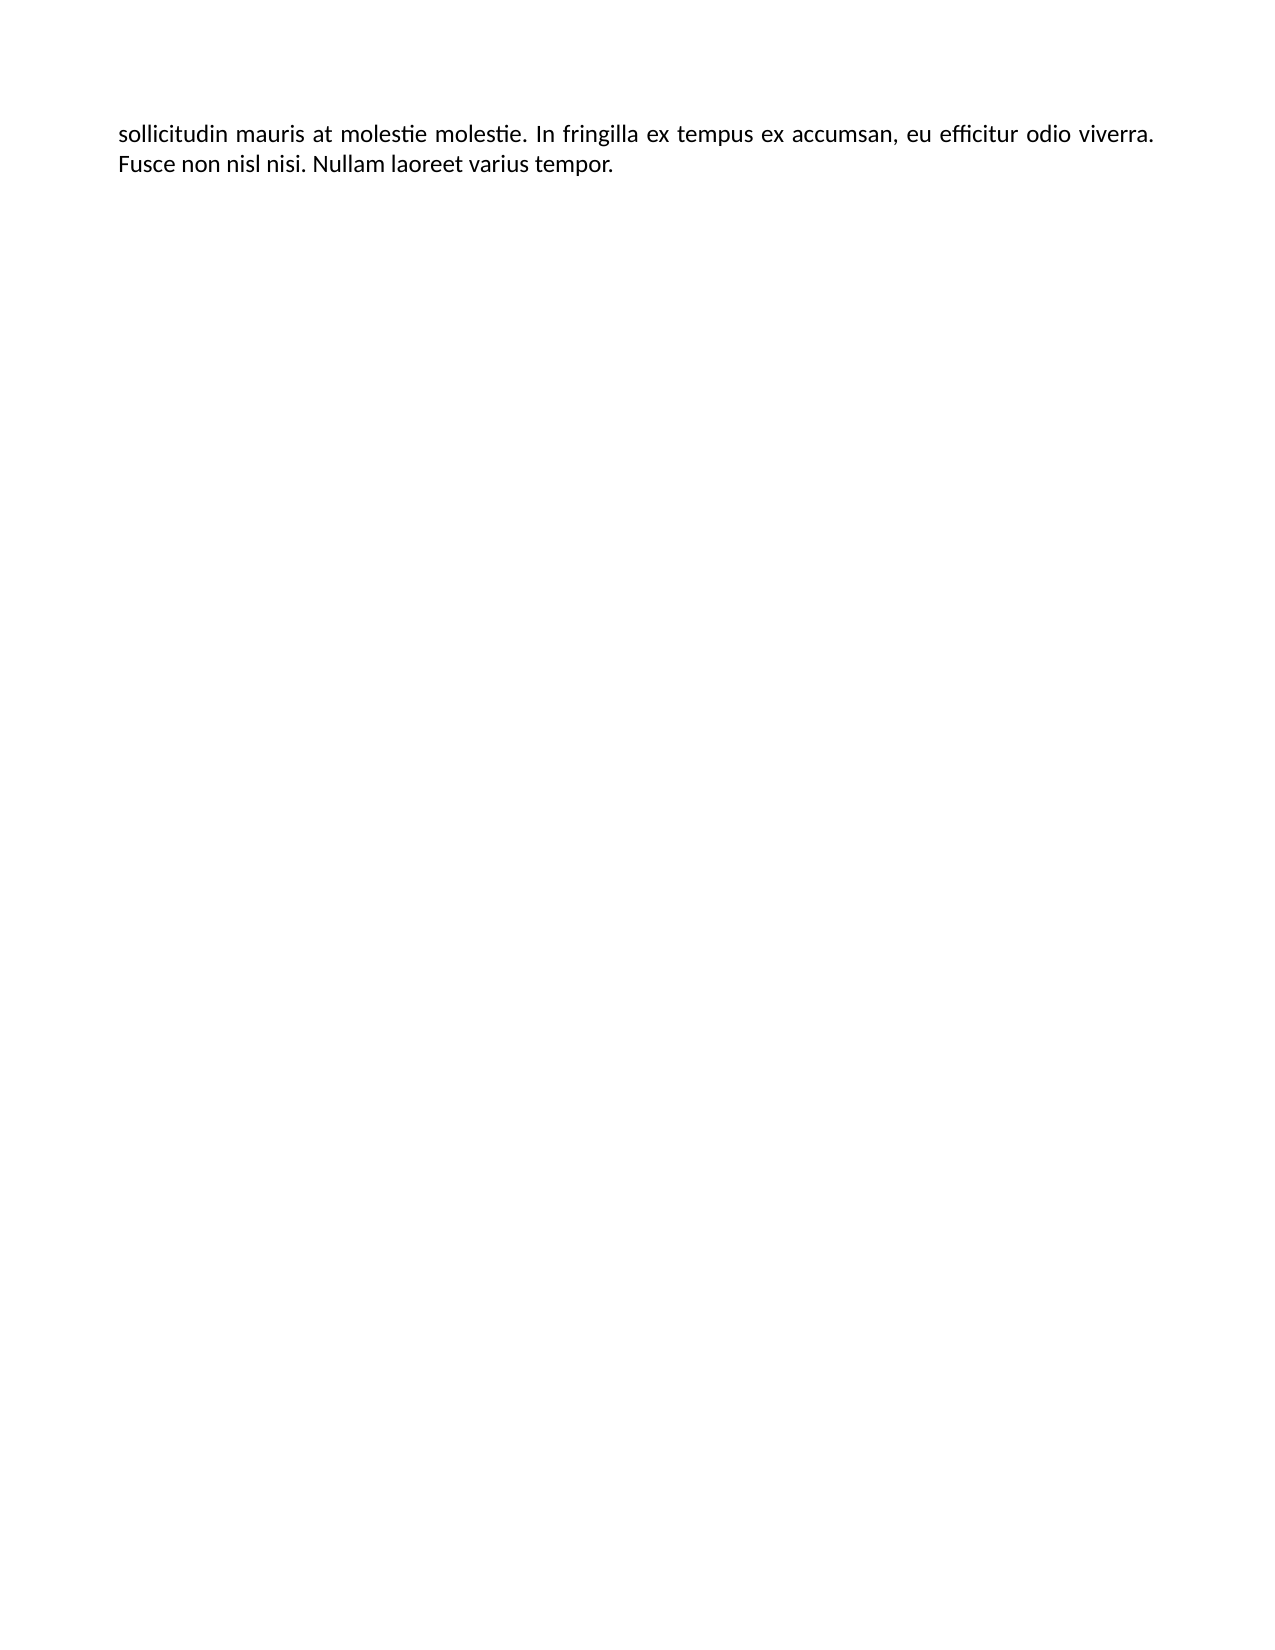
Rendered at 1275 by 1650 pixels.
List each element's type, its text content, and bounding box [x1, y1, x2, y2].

text sollicitudin mauris at molestie molestie. In fringilla ex tempus ex accumsan, eu efficitur odio viverra. Fusce non nisl nisi. Nullam laoreet varius tempor. [118, 118, 1157, 179]
